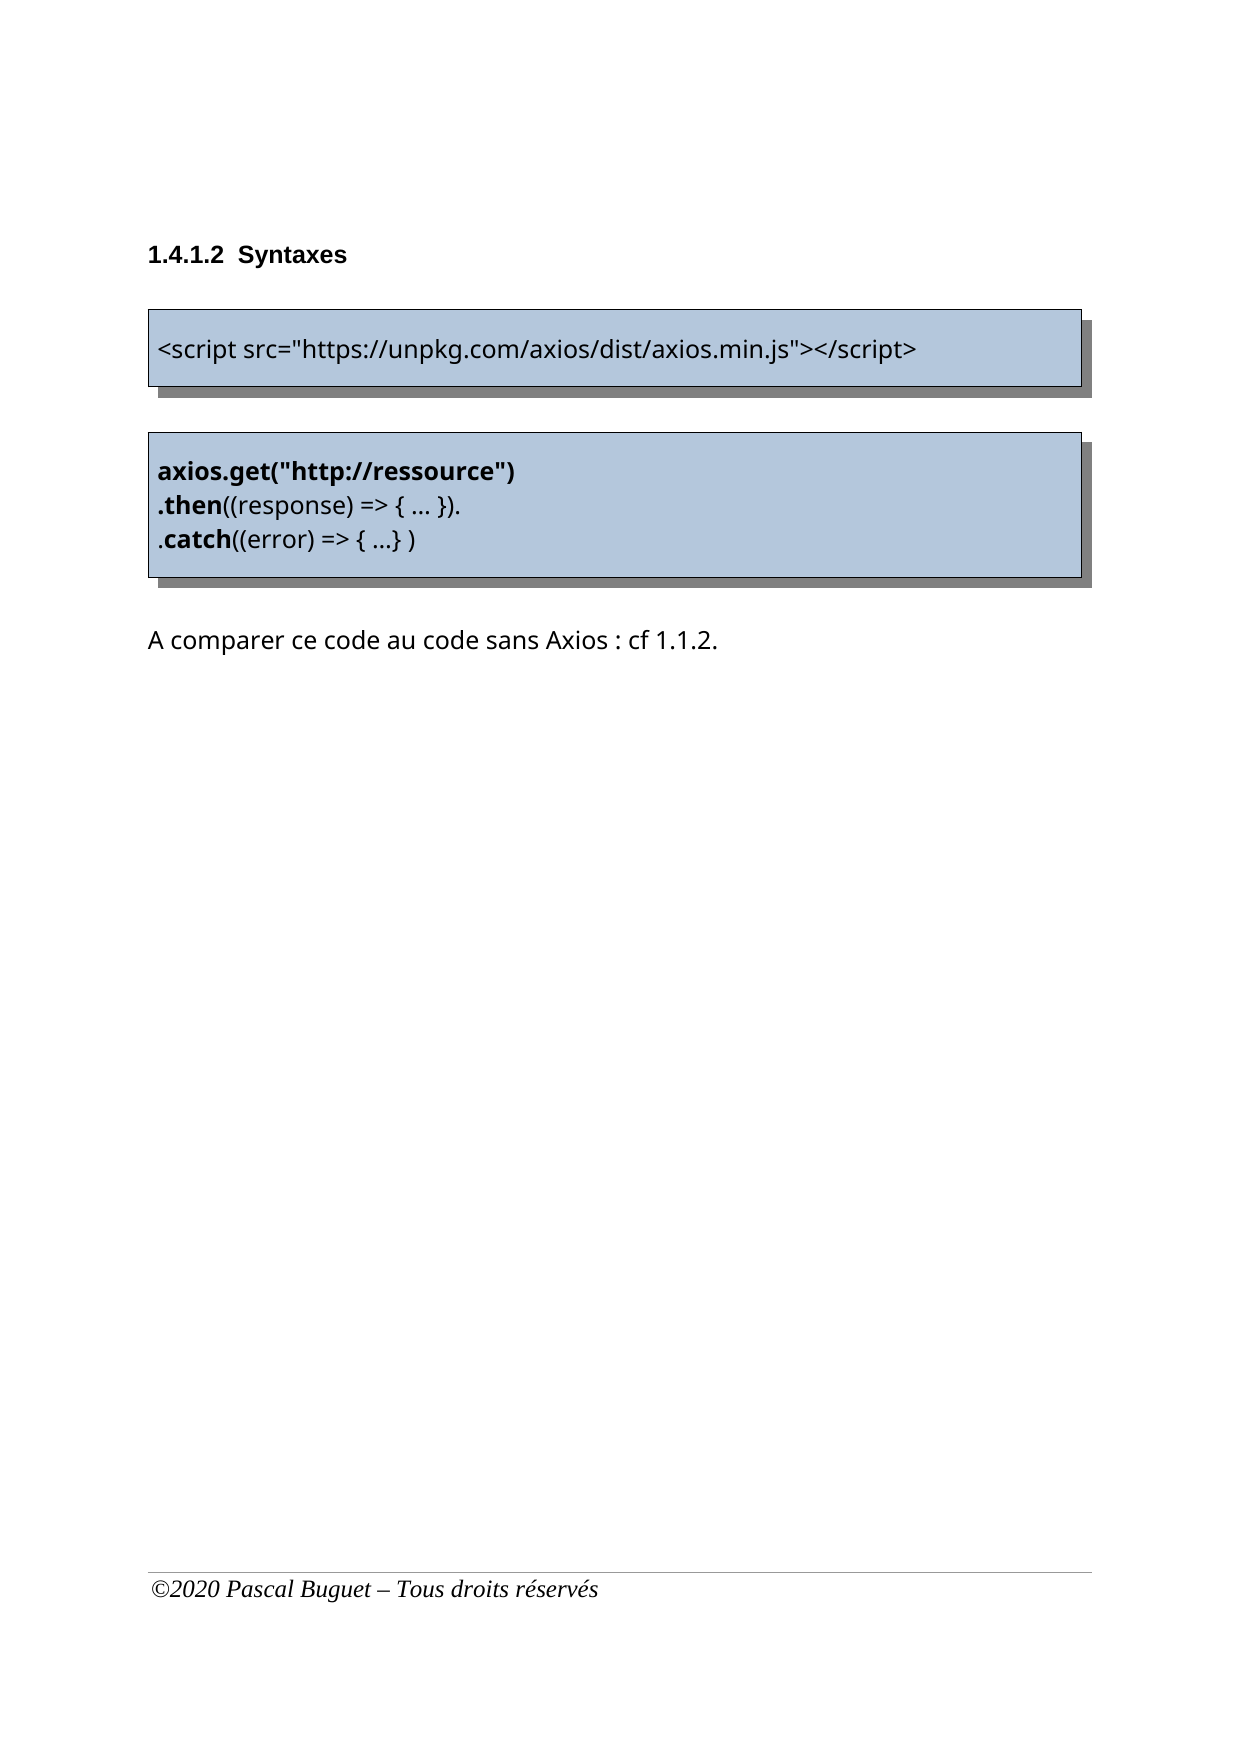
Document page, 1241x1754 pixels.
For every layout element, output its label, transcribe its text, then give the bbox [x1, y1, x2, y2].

text .then((response) => { … }). [149, 466, 1081, 500]
text axios.get("http://ressource") [149, 433, 1081, 466]
text .catch((error) => { …} ) [149, 500, 1081, 577]
subtitle Syntaxes [148, 240, 1092, 269]
text <script src="https://unpkg.com/axios/dist/axios.min.js"></script> [149, 310, 1081, 386]
text A comparer ce code au code sans Axios : cf 1.1.2. [148, 622, 1092, 657]
